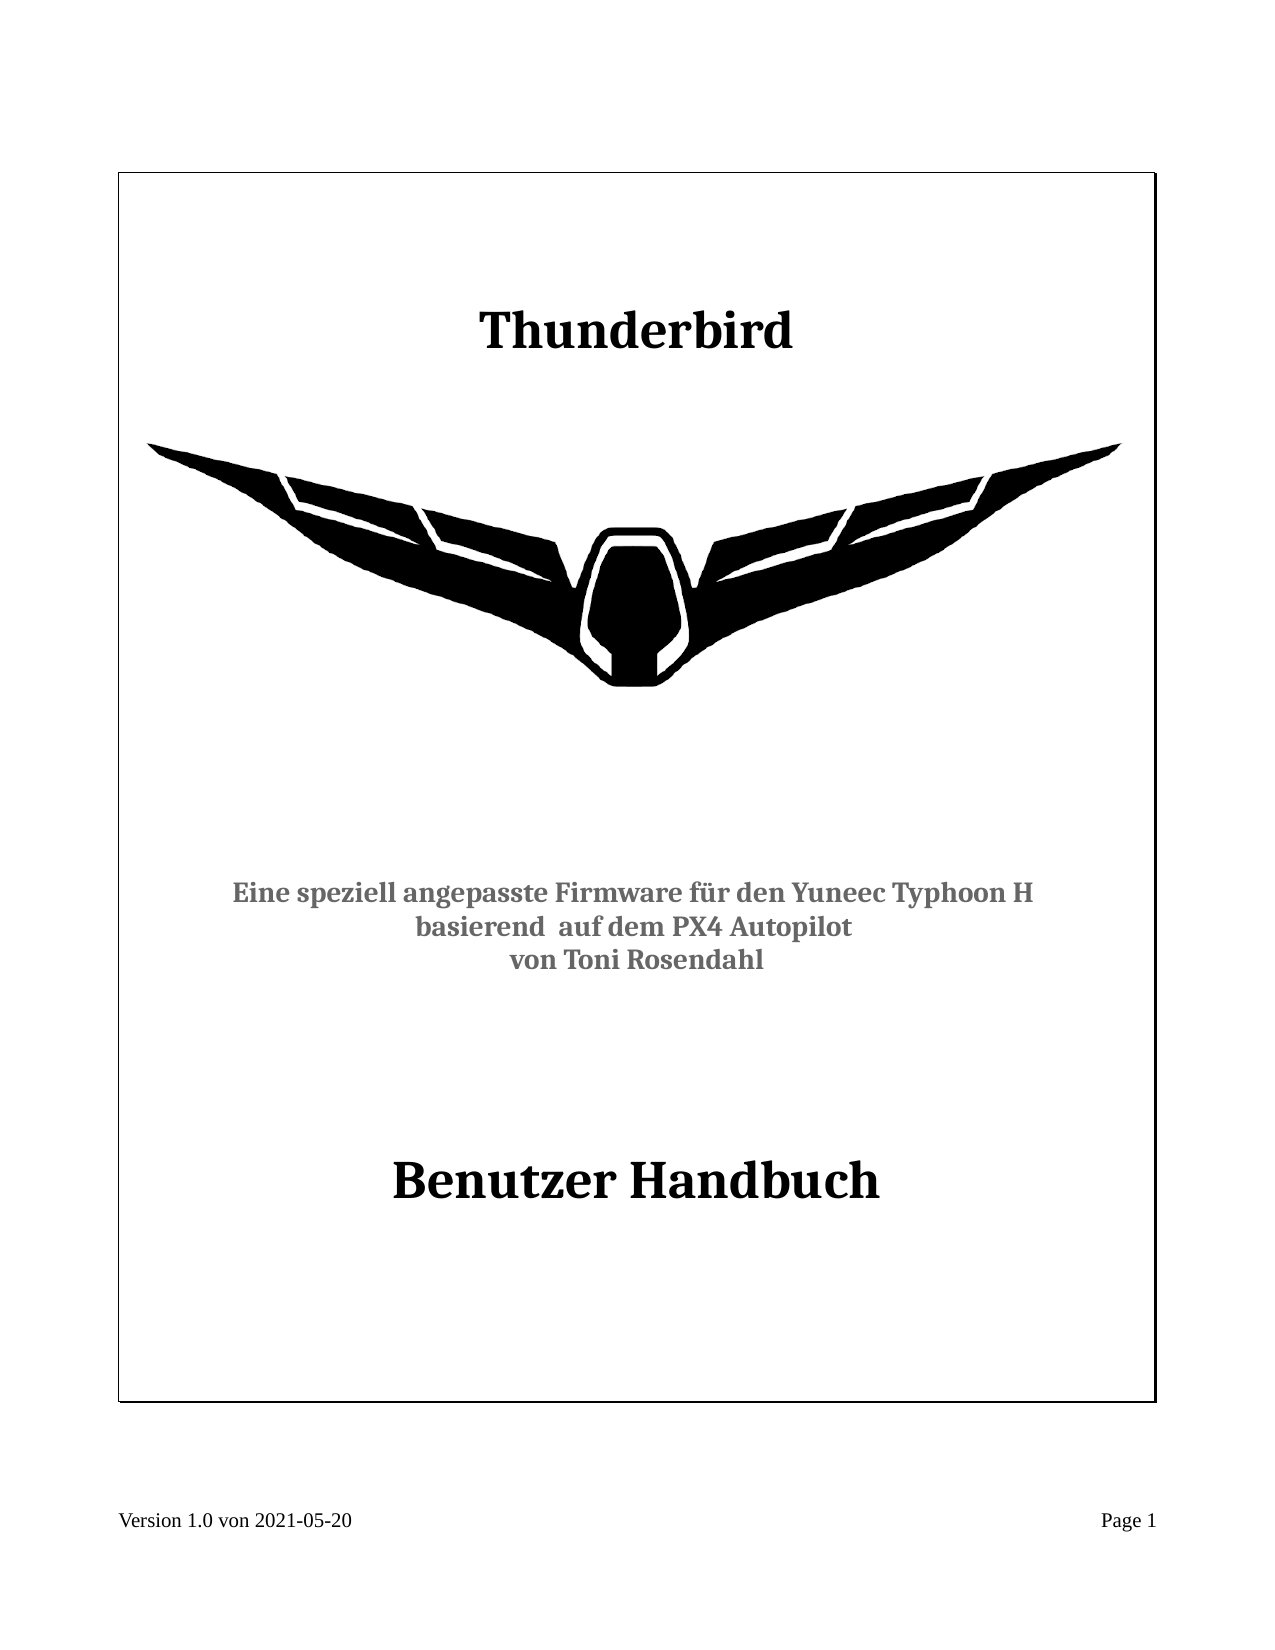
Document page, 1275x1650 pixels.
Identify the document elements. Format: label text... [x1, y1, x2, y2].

text von Toni Rosendahl [119, 940, 1154, 977]
text basierend auf dem PX4 Autopilot [119, 907, 1154, 940]
text Eine speziell angepasste Firmware für den Yuneec Typhoon H [119, 873, 1154, 907]
picture [123, 384, 1142, 714]
text Thunderbird [119, 296, 1154, 362]
text Benutzer Handbuch [119, 1146, 1154, 1212]
